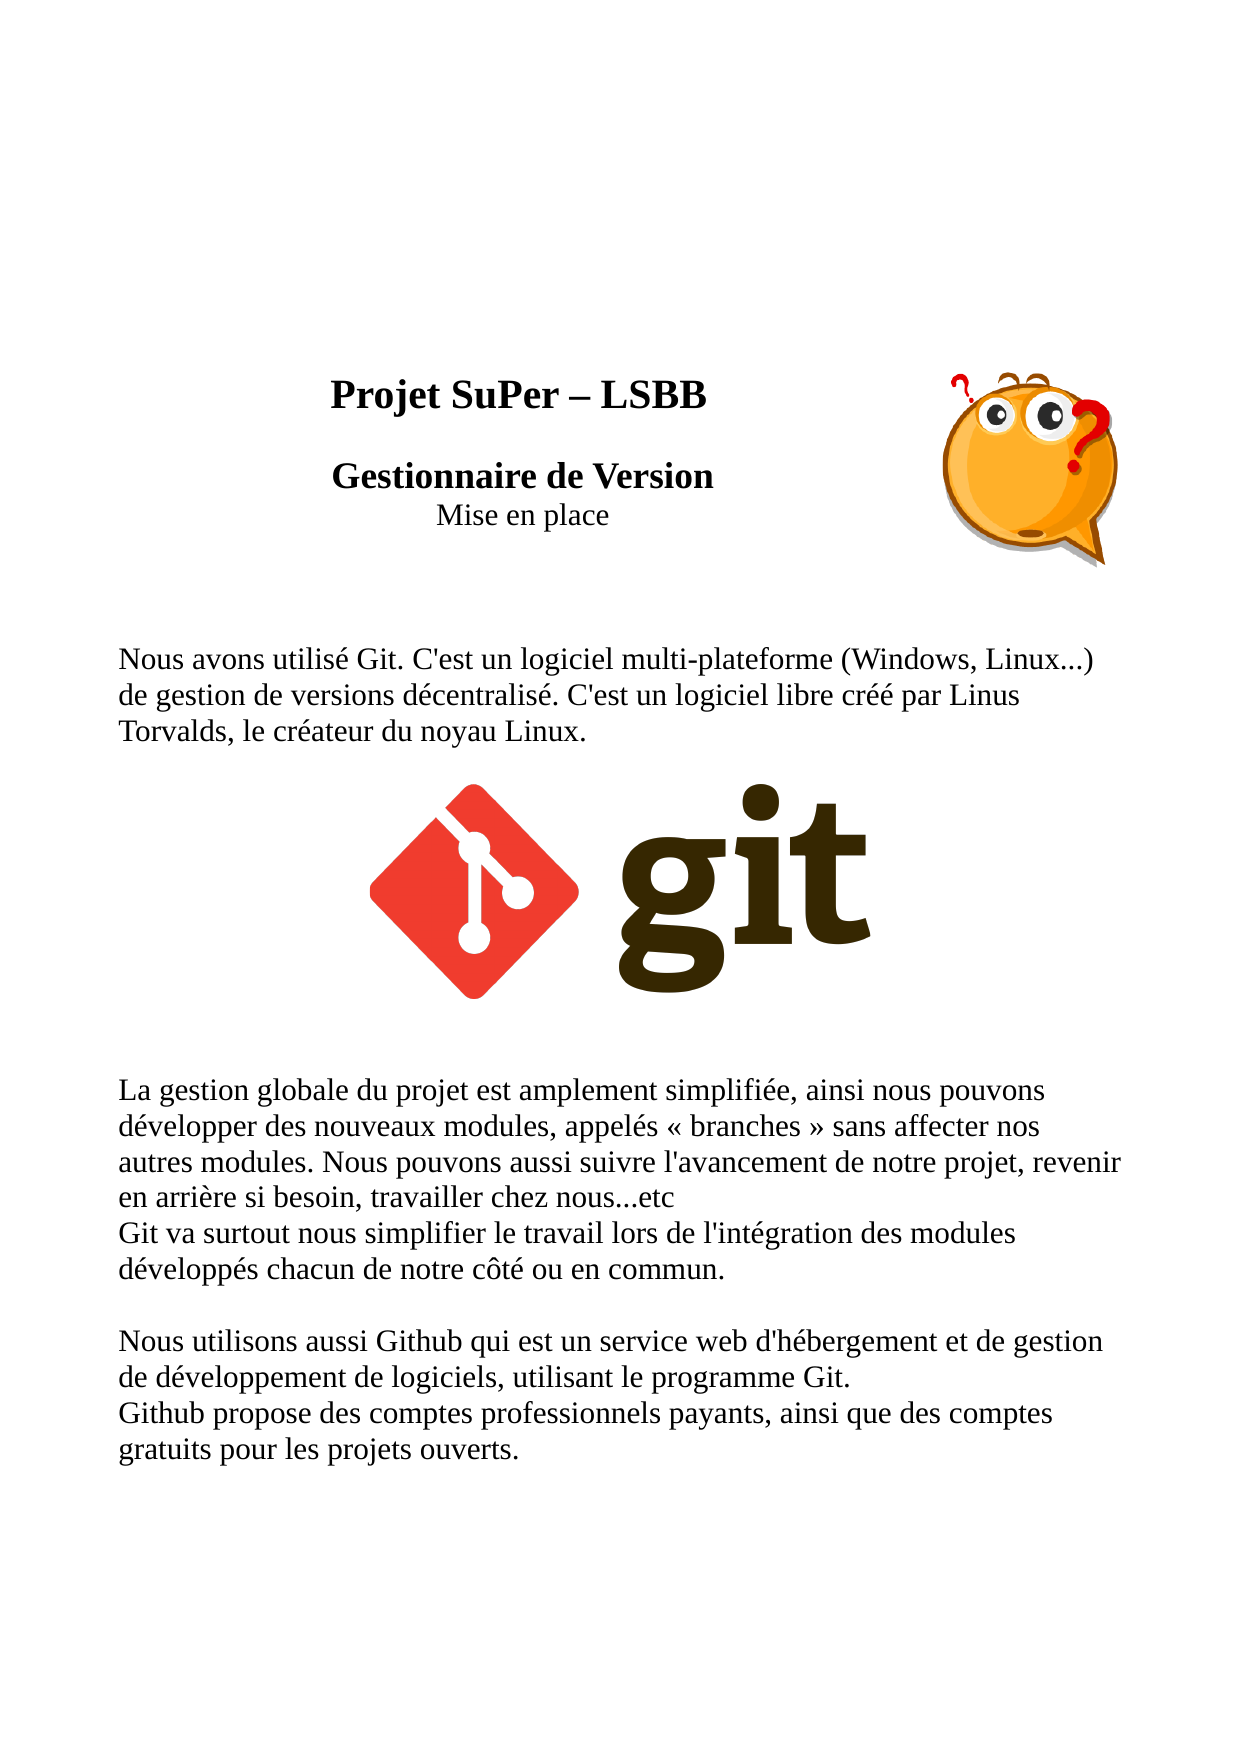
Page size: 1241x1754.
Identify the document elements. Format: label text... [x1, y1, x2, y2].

text Gestionnaire de Version [118, 453, 927, 497]
text Github propose des comptes professionnels payants, ainsi que des comptes gratuits pour les projets ouverts. [118, 1394, 1122, 1466]
picture [927, 370, 1123, 568]
text Nous avons utilisé Git. C'est un logiciel multi-plateforme (Windows, Linux...) de gestion de versions décentralisé. C'est un logiciel libre créé par Linus Torvalds, le créateur du noyau Linux. [118, 640, 1122, 748]
text Nous utilisons aussi Github qui est un service web d'hébergement et de gestion de développement de logiciels, utilisant le programme Git. [118, 1322, 1122, 1394]
picture [369, 784, 871, 999]
text Mise en place [118, 497, 927, 533]
text La gestion globale du projet est amplement simplifiée, ainsi nous pouvons développer des nouveaux modules, appelés « branches » sans affecter nos autres modules. Nous pouvons aussi suivre l'avancement de notre projet, revenir en arrière si besoin, travailler chez nous...etc [118, 1071, 1122, 1215]
text Git va surtout nous simplifier le travail lors de l'intégration des modules développés chacun de notre côté ou en commun. [118, 1215, 1122, 1287]
text Projet SuPer – LSBB [118, 370, 927, 418]
